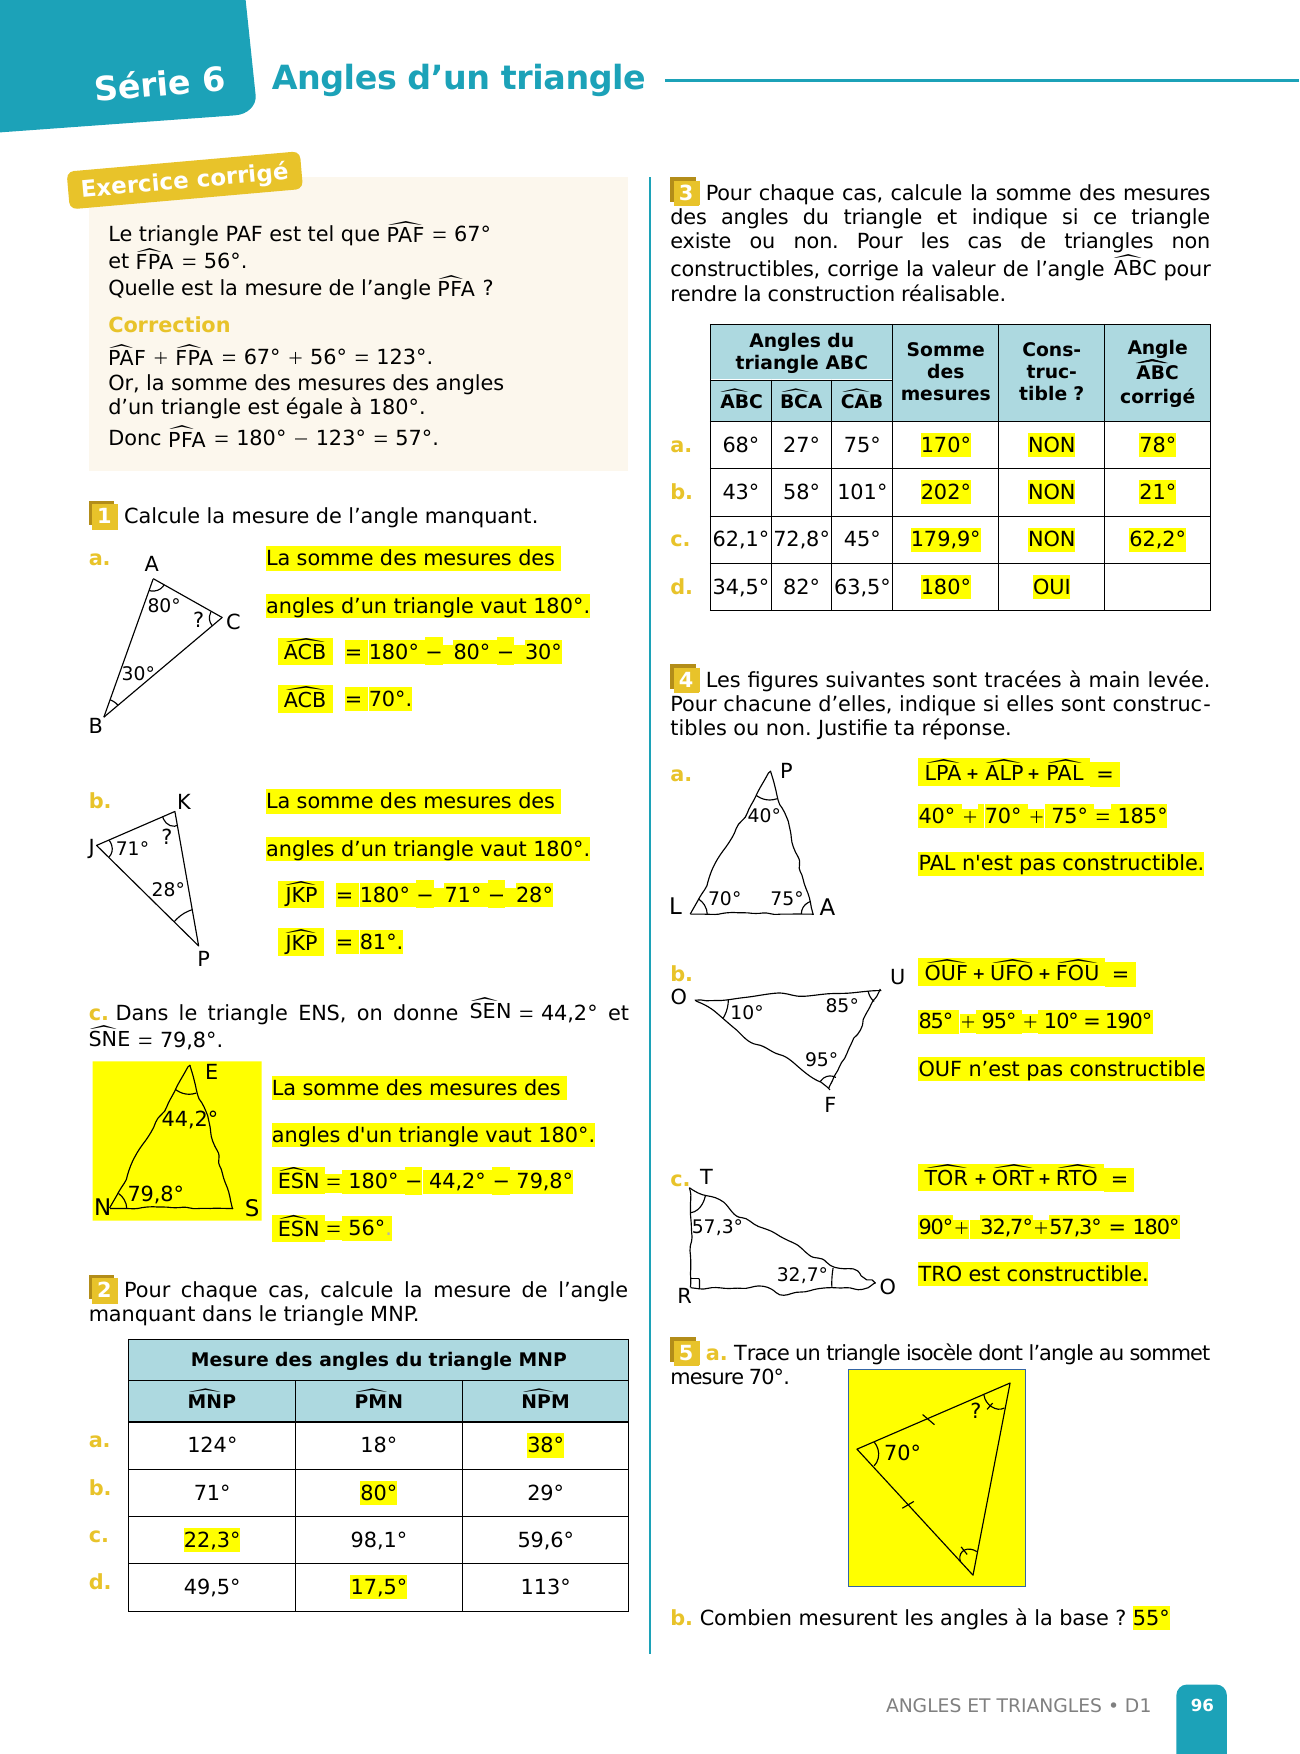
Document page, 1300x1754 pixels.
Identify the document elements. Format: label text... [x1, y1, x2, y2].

text angles d’un triangle vaut 180°. [111, 819, 182, 861]
table_cell 80° [296, 1470, 462, 1516]
text = 180° − 71° − 28° [115, 861, 191, 908]
text OUF n’est pas constructible [670, 1034, 814, 1081]
text [670, 828, 735, 876]
text TRO est constructible. [691, 1239, 832, 1286]
text = 180° − 80° − 30° [124, 618, 211, 665]
table_cell 62,1° [711, 517, 771, 563]
table_cell 82° [772, 564, 831, 610]
table_cell [89, 1380, 128, 1421]
text 85°  95°  10° = 190° [670, 987, 1211, 1034]
table_cell 180° [893, 564, 998, 610]
text 90° 32,7°57,3° = 180° [692, 1197, 781, 1239]
subtitle Pour chaque cas, calcule la somme des mesures des angles du triangle et indique si ce triangle existe ou non. Pour les cas de triangles non constructibles, corrige la valeur de l’angle pour rendre la construction réalisable. [670, 177, 1211, 306]
table_cell 101° [832, 469, 892, 516]
table_cell 71° [129, 1470, 295, 1516]
table_cell 45° [832, 517, 892, 563]
table_cell 124° [129, 1423, 295, 1469]
table_cell 68° [711, 422, 771, 468]
subtitle a. Trace un triangle isocèle dont l’angle au sommet mesure 70°. [670, 1337, 1211, 1389]
text [711, 828, 801, 876]
table_cell 78° [1105, 422, 1210, 468]
table_cell [670, 421, 710, 468]
table_cell 179,9° [893, 517, 998, 563]
table_cell [1105, 564, 1210, 610]
table_cell [711, 381, 771, 421]
text angles d’un triangle vaut 180°. [177, 814, 629, 861]
text c. Dans le triangle ENS, on donne  44,2° et  79,8°. [88, 997, 629, 1053]
text c. = [670, 1164, 1211, 1192]
table_cell OUI [999, 564, 1104, 610]
text = 180° − 71° − 28° [185, 861, 629, 908]
table_cell 202° [893, 469, 998, 516]
table_cell 34,5° [711, 564, 771, 610]
text Donc  180° − 123°  57°. [108, 425, 609, 452]
text 90° 32,7°57,3° = 180° [670, 1192, 691, 1239]
text = 180° − 71° − 28° [88, 861, 158, 908]
table_cell 62,2° [1105, 517, 1210, 563]
table_cell NON [999, 422, 1104, 468]
table_cell 22,3° [129, 1517, 295, 1563]
table_cell [670, 516, 710, 563]
table_cell 18° [296, 1423, 462, 1469]
table_cell [89, 1469, 128, 1516]
table_cell 17,5° [296, 1564, 462, 1611]
text Correction [108, 313, 609, 338]
table_cell [670, 563, 710, 610]
text PAL n'est pas constructible. [791, 828, 1211, 876]
table_cell 98,1° [296, 1517, 462, 1563]
table_cell 43° [711, 469, 771, 516]
text b. La somme des mesures des [88, 789, 629, 814]
subtitle Les figures suivantes sont tracées à main levée. Pour chacune d’elles, indique si elles sont construc­tibles ou non. Justifie ta réponse. [670, 664, 1211, 741]
table_cell 63,5° [832, 564, 892, 610]
table_cell NON [999, 517, 1104, 563]
text [88, 665, 121, 713]
table_cell [89, 1421, 128, 1469]
table_cell [670, 468, 710, 516]
table_header Somme des mesures [893, 325, 998, 421]
table_header Mesure des angles du triangle MNP [129, 1340, 628, 1380]
text a. = [670, 758, 1090, 787]
text 40°  70°  75° = 185° [1167, 804, 1211, 828]
table_cell [832, 381, 892, 421]
table_header Angles du triangle ABC [711, 325, 892, 379]
text Le triangle PAF est tel que  67° et  56°. [108, 220, 609, 274]
table_cell [89, 1563, 128, 1611]
table_cell 72,8° [772, 517, 831, 563]
table_cell 58° [772, 469, 831, 516]
subtitle Pour chaque cas, calcule la mesure de l’angle manquant dans le triangle MNP. [88, 1274, 629, 1327]
text b. = [670, 958, 1211, 987]
text b. Combien mesurent les angles à la base ? 55° [670, 1606, 1211, 1630]
table_cell 29° [463, 1470, 628, 1516]
text a. La somme des mesures des [88, 546, 629, 571]
table_cell NON [999, 469, 1104, 516]
table_header [89, 1339, 128, 1380]
text 90° 32,7°57,3° = 180° [700, 1192, 1211, 1239]
table_cell 49,5° [129, 1564, 295, 1611]
table_cell 27° [772, 422, 831, 468]
table_cell 21° [1105, 469, 1210, 516]
table_header [89, 1053, 272, 1242]
text = 180° − 80° − 30° [88, 618, 138, 665]
table_header [670, 324, 710, 421]
table_header La somme des mesures des angles d'un triangle vaut 180°. = 180° − 44,2° − 79,8° = 56°. [272, 1053, 629, 1242]
table_header Angle corrigé [1105, 325, 1210, 421]
table_cell [772, 381, 831, 421]
table_cell 75° [832, 422, 892, 468]
table_cell 113° [463, 1564, 628, 1611]
text TRO est constructible. [789, 1239, 1211, 1286]
table_cell [129, 1381, 295, 1421]
text a. = [1090, 758, 1211, 787]
text TRO est constructible. [670, 1239, 691, 1286]
table_cell 38° [463, 1423, 628, 1469]
text = 180° − 80° − 30° [168, 618, 629, 665]
text OUF n’est pas constructible [834, 1034, 1211, 1081]
text TRO est constructible. [833, 1268, 873, 1286]
text Quelle est la mesure de l’angle ? [108, 274, 609, 302]
subtitle Calcule la mesure de l’angle manquant. [114, 501, 629, 529]
table_header Cons-truc-tible ? [999, 325, 1104, 421]
text = 81°. [88, 908, 629, 956]
table_cell [89, 1516, 128, 1563]
table_cell [463, 1381, 628, 1421]
table_cell [296, 1381, 462, 1421]
text = 70°. [111, 665, 629, 713]
text angles d’un triangle vaut 180°. [88, 814, 165, 861]
text a. = [762, 774, 774, 787]
table_cell 170° [893, 422, 998, 468]
table_cell 59,6° [463, 1517, 628, 1563]
text   67°  56°  123°. Or, la somme des mesures des angles d’un triangle est égale à 180°. [108, 344, 609, 419]
text angles d’un triangle vaut 180°. [88, 571, 629, 618]
text OUF n’est pas constructible [743, 1034, 856, 1080]
